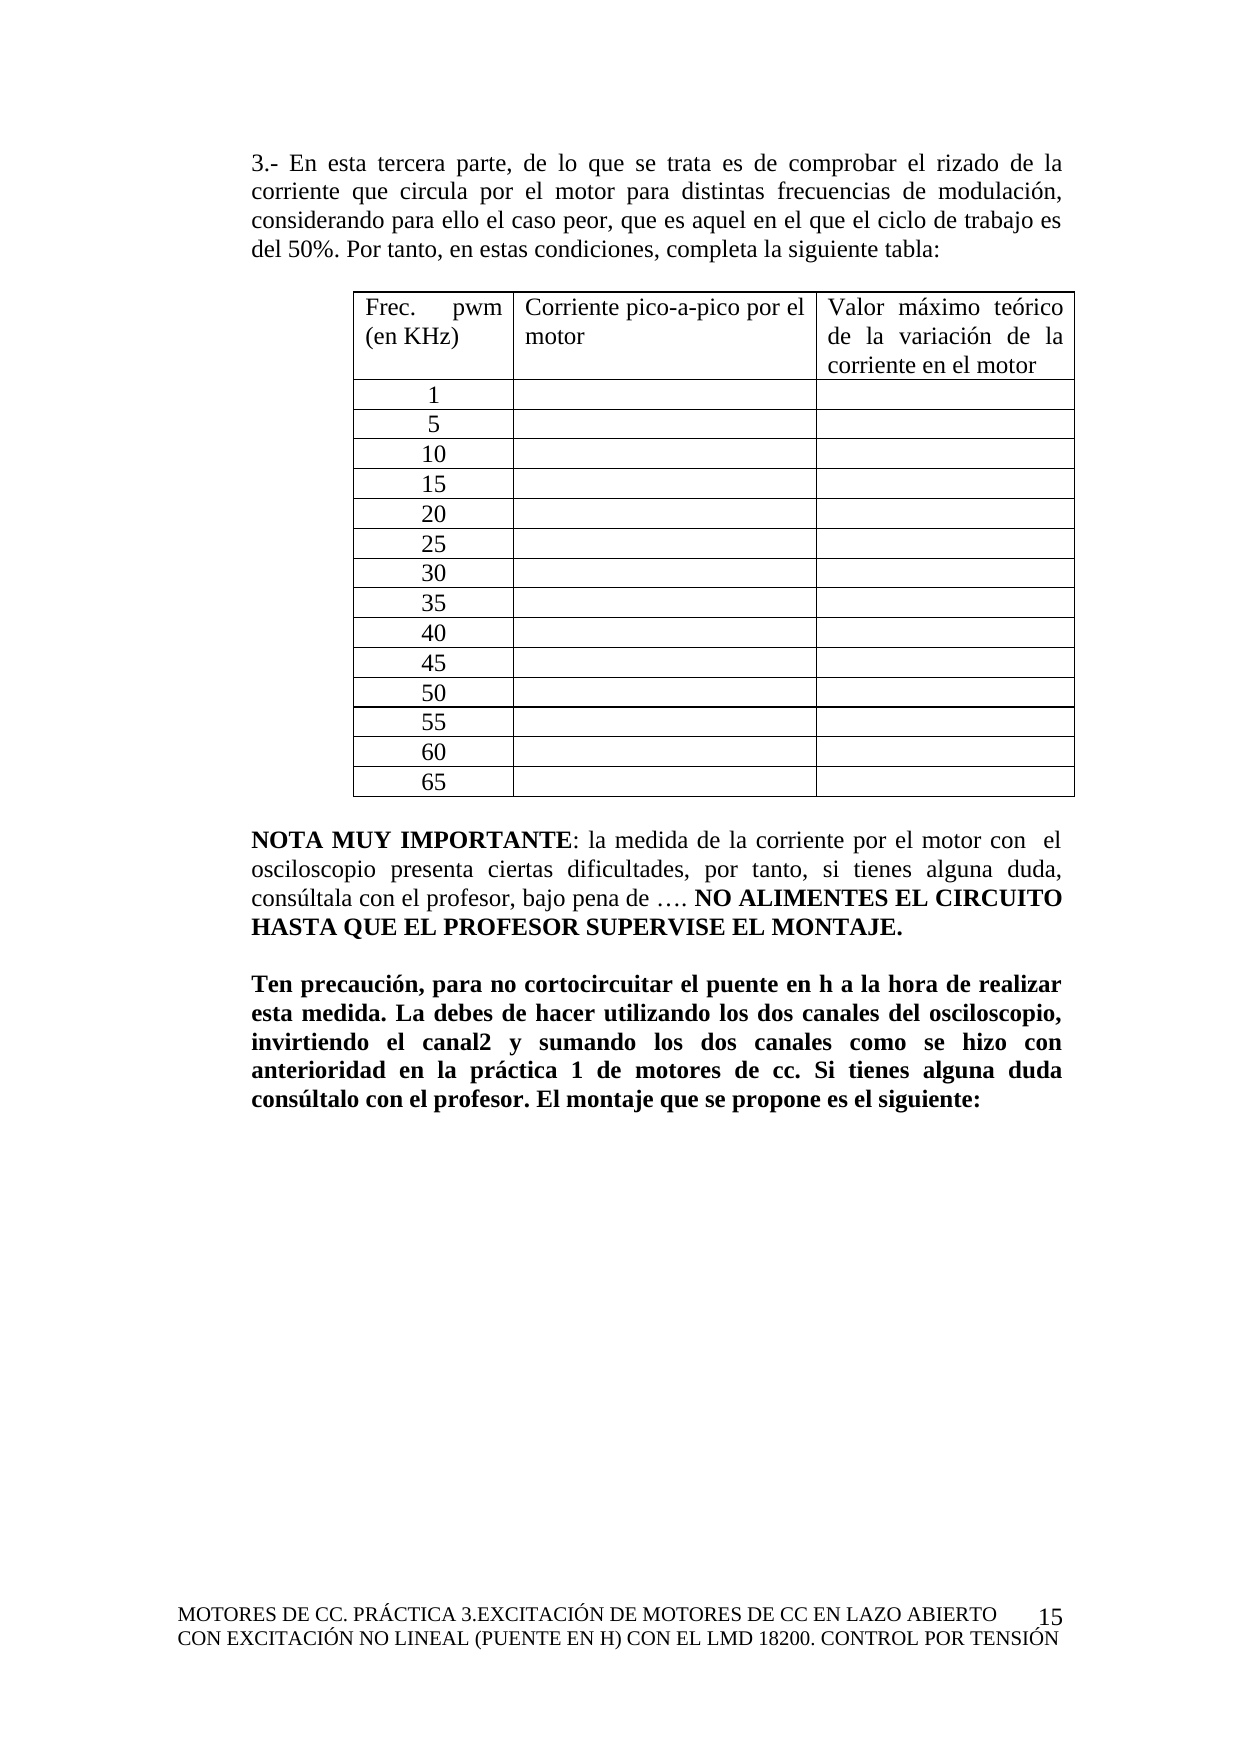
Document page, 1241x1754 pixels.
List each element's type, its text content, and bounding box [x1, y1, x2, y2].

table_cell 50 [354, 678, 513, 706]
table_cell 55 [354, 708, 513, 736]
table_cell [817, 380, 1074, 408]
table_cell 20 [354, 499, 513, 528]
table_cell [817, 410, 1074, 438]
table_cell [817, 439, 1074, 468]
table_cell 15 [354, 469, 513, 498]
table_cell 1 [354, 380, 513, 408]
table_cell 30 [354, 559, 513, 587]
table_cell [817, 767, 1074, 796]
table_cell 40 [354, 618, 513, 647]
text Ten precaución, para no cortocircuitar el puente en h a la hora de realizar esta medida. La debes de hacer utilizando los dos canales del osciloscopio, invirtiendo el canal2 y sumando los dos canales como se hizo con anterioridad en la práctica 1 de motores de cc. Si tienes alguna duda consúltalo con el profesor. El montaje que se propone es el siguiente: [251, 969, 1063, 1113]
table_cell [514, 618, 816, 647]
table_header Frec. pwm (en KHz) [354, 293, 513, 379]
table_cell [817, 618, 1074, 647]
table_cell [514, 529, 816, 557]
table_cell [514, 439, 816, 468]
table_header Corriente pico-a-pico por el motor [514, 293, 816, 379]
table_cell 60 [354, 737, 513, 766]
table_cell 35 [354, 588, 513, 617]
table_cell 25 [354, 529, 513, 557]
table_cell [514, 767, 816, 796]
table_cell [817, 678, 1074, 706]
table_cell [514, 380, 816, 408]
text 3.- En esta tercera parte, de lo que se trata es de comprobar el rizado de la corriente que circula por el motor para distintas frecuencias de modulación, considerando para ello el caso peor, que es aquel en el que el ciclo de trabajo es del 50%. Por tanto, en estas condiciones, completa la siguiente tabla: [251, 148, 1063, 263]
table_cell [514, 499, 816, 528]
table_cell [817, 588, 1074, 617]
table_cell [817, 648, 1074, 677]
table_cell 5 [354, 410, 513, 438]
table_cell [817, 529, 1074, 557]
table_cell [514, 678, 816, 706]
table_cell 65 [354, 767, 513, 796]
table_cell 45 [354, 648, 513, 677]
table_cell 10 [354, 439, 513, 468]
table_cell [817, 469, 1074, 498]
table_cell [514, 559, 816, 587]
table_cell [514, 648, 816, 677]
table_cell [514, 588, 816, 617]
table_cell [514, 469, 816, 498]
table_cell [514, 410, 816, 438]
table_cell [817, 737, 1074, 766]
table_cell [817, 559, 1074, 587]
table_cell [514, 708, 816, 736]
table_cell [817, 499, 1074, 528]
table_cell [514, 737, 816, 766]
text NOTA MUY IMPORTANTE: la medida de la corriente por el motor con el osciloscopio presenta ciertas dificultades, por tanto, si tienes alguna duda, consúltala con el profesor, bajo pena de …. NO ALIMENTES EL CIRCUITO HASTA QUE EL PROFESOR SUPERVISE EL MONTAJE. [251, 826, 1063, 941]
table_cell [817, 708, 1074, 736]
table_header Valor máximo teórico de la variación de la corriente en el motor [817, 293, 1074, 379]
